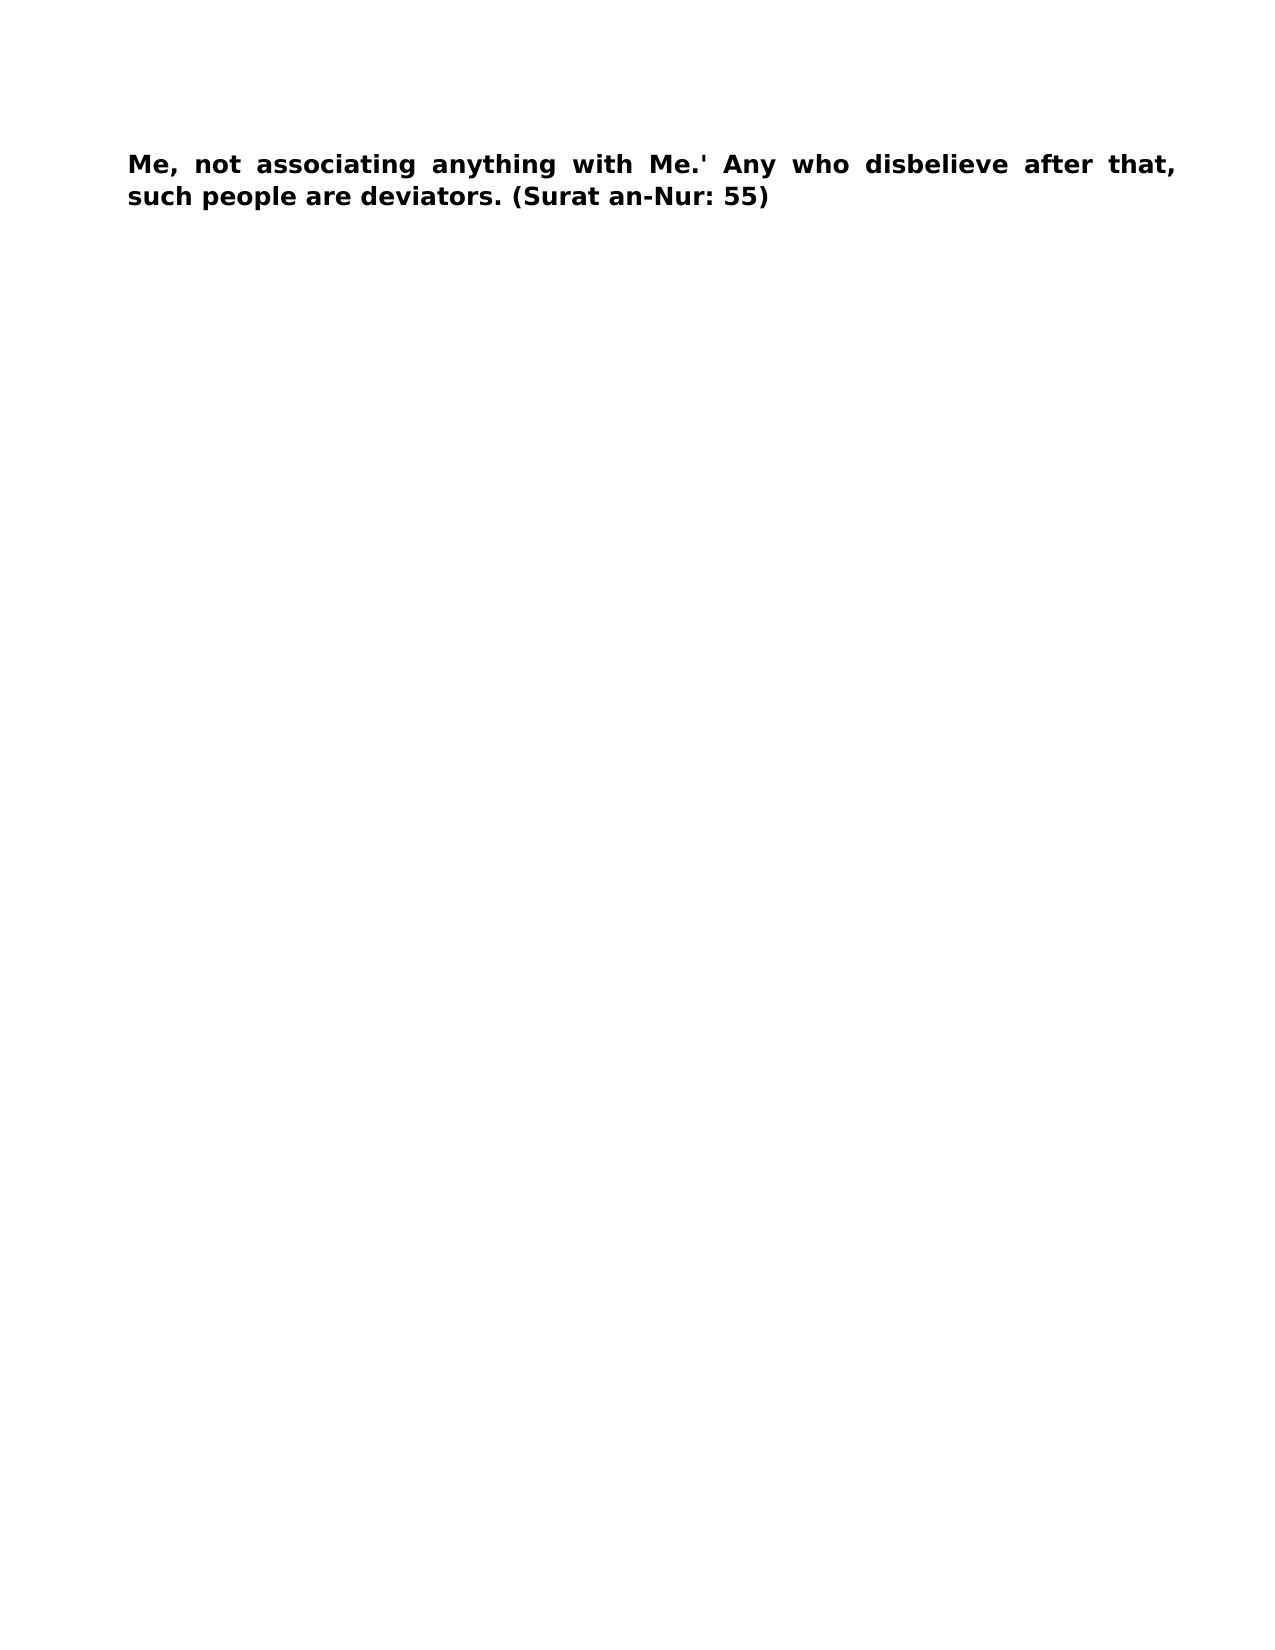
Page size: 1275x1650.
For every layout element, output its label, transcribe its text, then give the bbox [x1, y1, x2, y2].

text Me, not associating anything with Me.' Any who disbelieve after that, such people are deviators. (Surat an-Nur: 55) [127, 150, 1177, 211]
